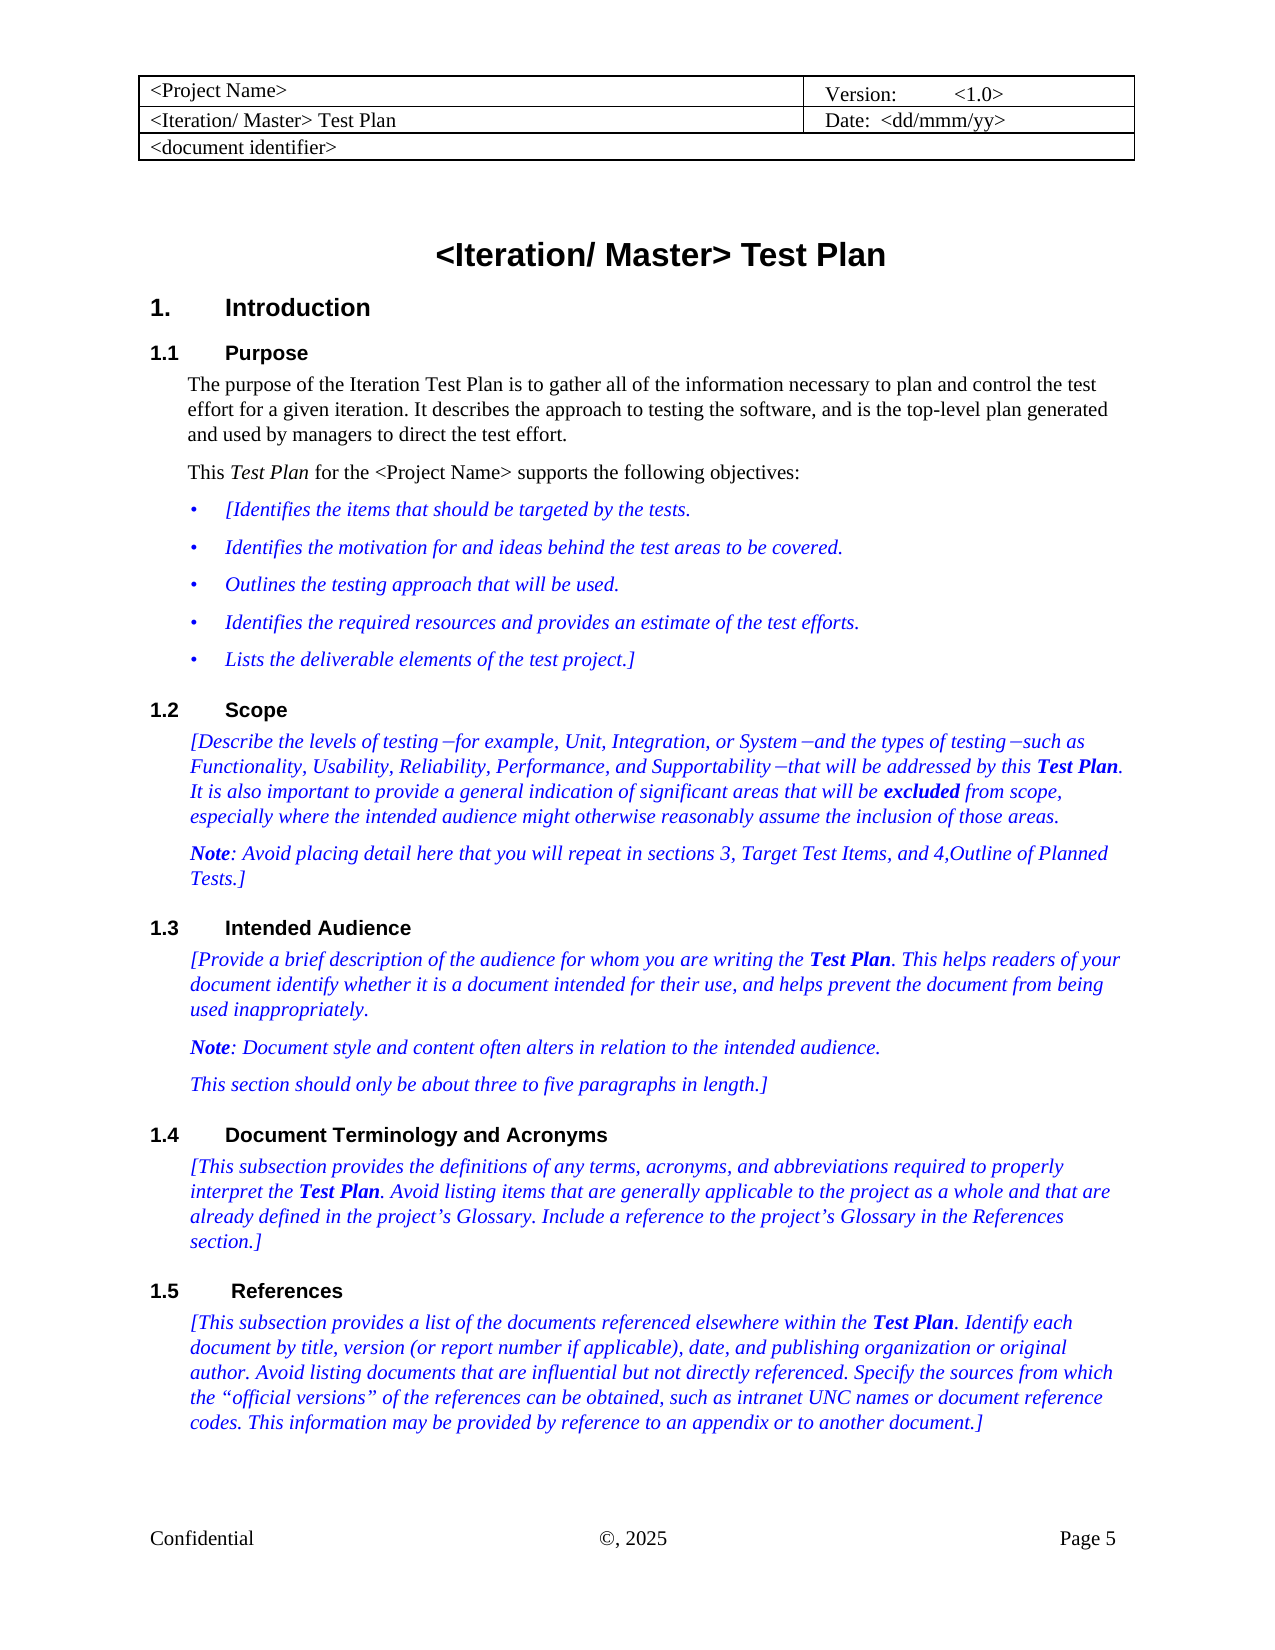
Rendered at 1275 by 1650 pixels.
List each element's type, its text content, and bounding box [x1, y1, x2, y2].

text The purpose of the Iteration Test Plan is to gather all of the information necessary to plan and control the test effort for a given iteration. It describes the approach to testing the software, and is the top-level plan generated and used by managers to direct the test effort. [187, 371, 1125, 446]
text • Identifies the required resources and provides an estimate of the test efforts. [190, 609, 1125, 634]
text • [Identifies the items that should be targeted by the tests. [190, 496, 1125, 521]
text Note: Document style and content often alters in relation to the intended audience. [190, 1034, 1125, 1059]
subtitle Purpose [150, 340, 1125, 365]
text [Provide a brief description of the audience for whom you are writing the Test Plan. This helps readers of your document identify whether it is a document intended for their use, and helps prevent the document from being used inappropriately. [190, 946, 1125, 1021]
title <Iteration/ Master> Test Plan [197, 235, 1125, 274]
text • Lists the deliverable elements of the test project.] [190, 646, 1125, 671]
text This Test Plan for the <Project Name> supports the following objectives: [187, 459, 1125, 484]
subtitle Scope [150, 696, 1125, 721]
subtitle Intended Audience [150, 915, 1125, 940]
text • Identifies the motivation for and ideas behind the test areas to be covered. [190, 534, 1125, 559]
text [This subsection provides a list of the documents referenced elsewhere within the Test Plan. Identify each document by title, version (or report number if applicable), date, and publishing organization or original author. Avoid listing documents that are influential but not directly referenced. Specify the sources from which the “official versions” of the references can be obtained, such as intranet UNC names or document reference codes. This information may be provided by reference to an appendix or to another document.] [190, 1309, 1125, 1434]
subtitle References [150, 1278, 1125, 1303]
text • Outlines the testing approach that will be used. [190, 571, 1125, 596]
text [Describe the levels of testingfor example, Unit, Integration, or Systemand the types of testingsuch as Functionality, Usability, Reliability, Performance, and Supportabilitythat will be addressed by this Test Plan. It is also important to provide a general indication of significant areas that will be excluded from scope, especially where the intended audience might otherwise reasonably assume the inclusion of those areas. [190, 728, 1125, 828]
text This section should only be about three to five paragraphs in length.] [190, 1071, 1125, 1096]
text Note: Avoid placing detail here that you will repeat in sections 3, Target Test Items, and 4,Outline of Planned Tests.] [190, 840, 1125, 890]
text [This subsection provides the definitions of any terms, acronyms, and abbreviations required to properly interpret the Test Plan. Avoid listing items that are generally applicable to the project as a whole and that are already defined in the project’s Glossary. Include a reference to the project’s Glossary in the References section.] [190, 1153, 1125, 1253]
subtitle Introduction [150, 293, 1125, 321]
subtitle Document Terminology and Acronyms [150, 1121, 1125, 1146]
